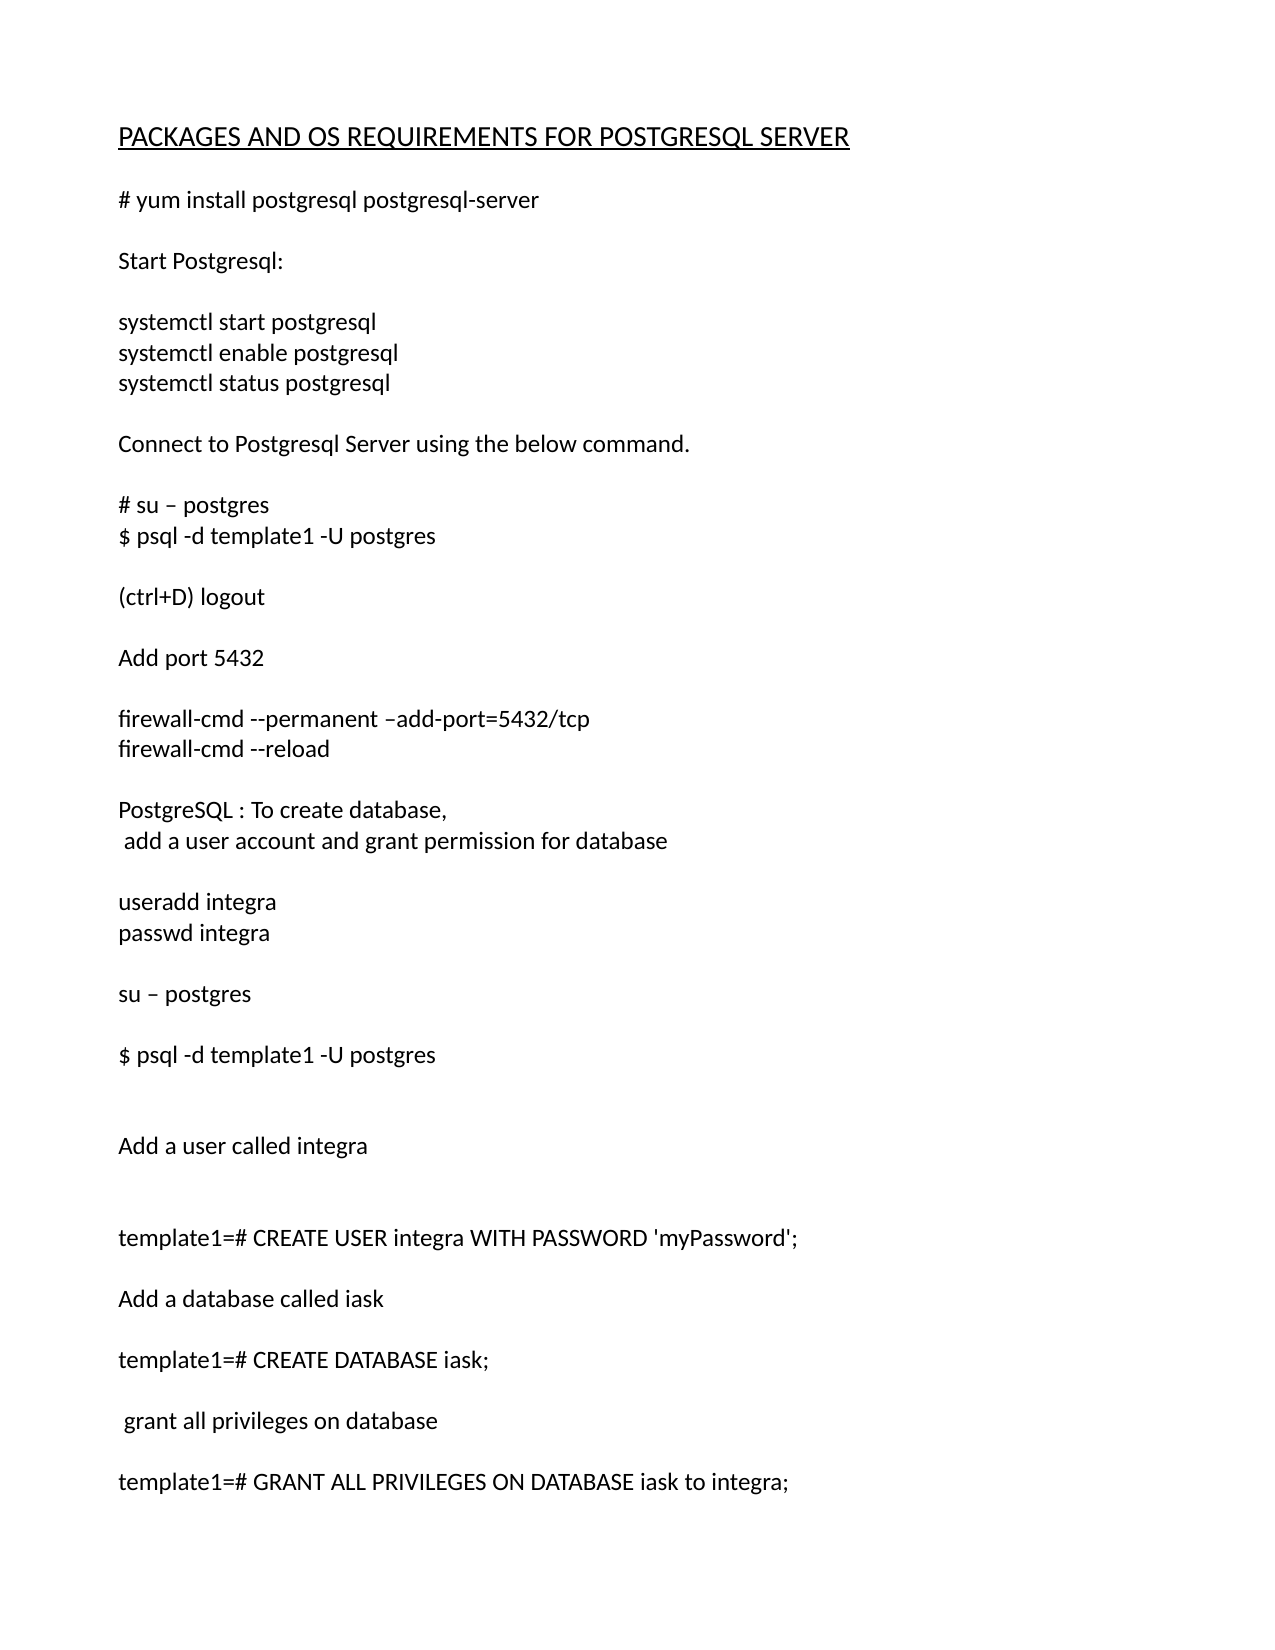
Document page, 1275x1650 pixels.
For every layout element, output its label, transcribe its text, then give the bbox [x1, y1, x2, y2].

text Add a database called iask [118, 1283, 1157, 1313]
text systemctl start postgresql [118, 306, 1157, 337]
text template1=# CREATE USER integra WITH PASSWORD 'myPassword'; [118, 1222, 1157, 1252]
text Start Postgresql: [118, 245, 1157, 276]
text firewall-cmd --reload [118, 734, 1157, 764]
text add a user account and grant permission for database [118, 825, 1157, 856]
text passwd integra [118, 917, 1157, 947]
text (ctrl+D) logout [118, 581, 1157, 612]
text su – postgres [118, 978, 1157, 1008]
text grant all privileges on database [118, 1405, 1157, 1436]
text Connect to Postgresql Server using the below command. [118, 428, 1157, 459]
text # yum install postgresql postgresql-server [118, 184, 1157, 215]
text useradd integra [118, 886, 1157, 917]
text PostgreSQL : To create database, [118, 795, 1157, 825]
text PACKAGES AND OS REQUIREMENTS FOR POSTGRESQL SERVER [118, 118, 1157, 154]
text Add port 5432 [118, 642, 1157, 673]
text $ psql -d template1 -U postgres [118, 1039, 1157, 1069]
text # su – postgres [118, 489, 1157, 520]
text firewall-cmd --permanent –add-port=5432/tcp [118, 703, 1157, 734]
text template1=# CREATE DATABASE iask; [118, 1344, 1157, 1374]
text Add a user called integra [118, 1130, 1157, 1161]
text systemctl status postgresql [118, 367, 1157, 398]
text systemctl enable postgresql [118, 337, 1157, 367]
text $ psql -d template1 -U postgres [118, 520, 1157, 551]
text template1=# GRANT ALL PRIVILEGES ON DATABASE iask to integra; [118, 1466, 1157, 1497]
